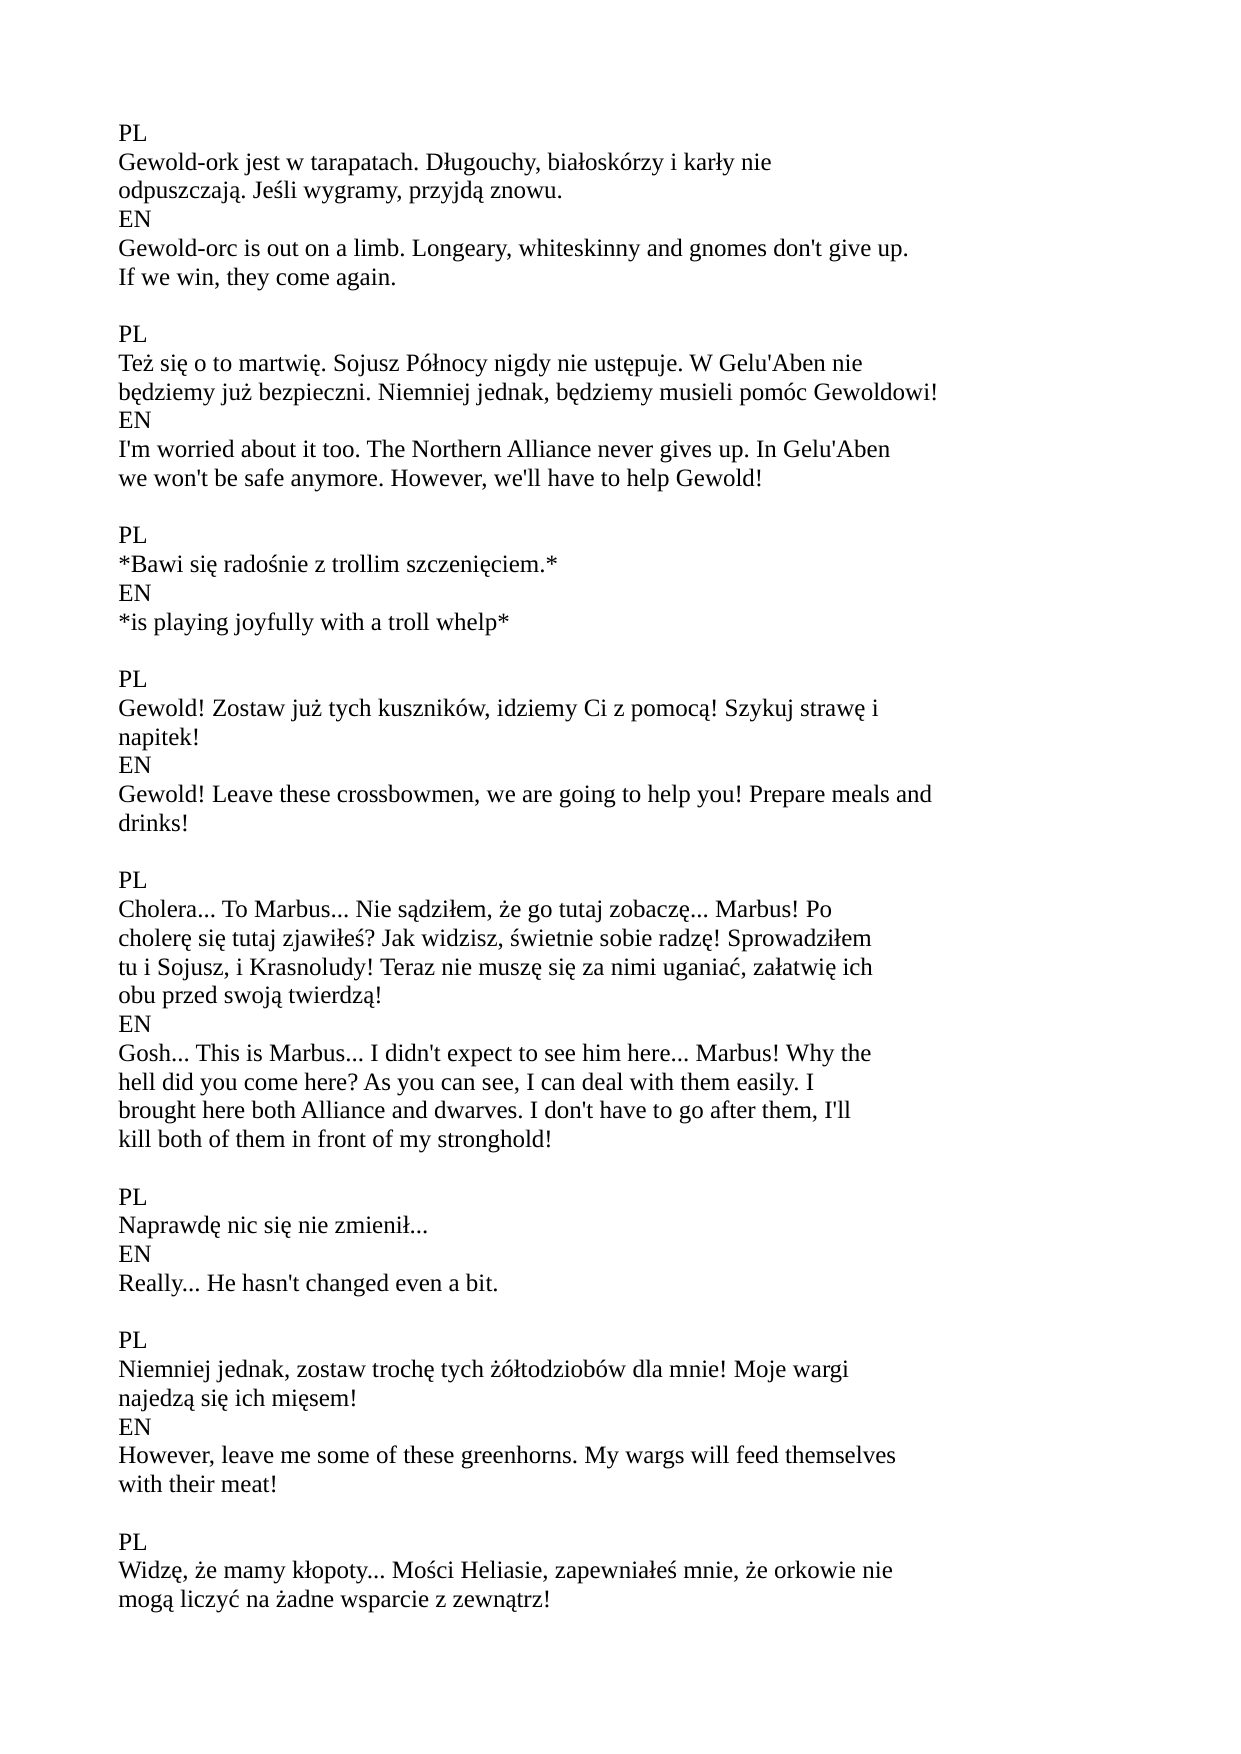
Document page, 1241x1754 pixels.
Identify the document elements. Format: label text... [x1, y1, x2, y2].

text with their meat! [118, 1469, 1122, 1498]
text If we win, they come again. [118, 262, 1122, 291]
text Really... He hasn't changed even a bit. [118, 1268, 1122, 1297]
text mogą liczyć na żadne wsparcie z zewnątrz! [118, 1584, 1122, 1613]
text PL [118, 118, 1122, 147]
text However, leave me some of these greenhorns. My wargs will feed themselves [118, 1441, 1122, 1469]
text Gewold-orc is out on a limb. Longeary, whiteskinny and gnomes don't give up. [118, 233, 1122, 262]
text EN [118, 1239, 1122, 1268]
text najedzą się ich mięsem! [118, 1383, 1122, 1412]
text Naprawdę nic się nie zmienił... [118, 1211, 1122, 1239]
text I'm worried about it too. The Northern Alliance never gives up. In Gelu'Aben [118, 434, 1122, 463]
text EN [118, 1412, 1122, 1441]
text brought here both Alliance and dwarves. I don't have to go after them, I'll [118, 1096, 1122, 1124]
text będziemy już bezpieczni. Niemniej jednak, będziemy musieli pomóc Gewoldowi! [118, 377, 1122, 406]
text PL [118, 319, 1122, 348]
text Gewold-ork jest w tarapatach. Długouchy, białoskórzy i karły nie [118, 147, 1122, 176]
text PL [118, 866, 1122, 894]
text Gosh... This is Marbus... I didn't expect to see him here... Marbus! Why the [118, 1038, 1122, 1067]
text we won't be safe anymore. However, we'll have to help Gewold! [118, 463, 1122, 492]
text Widzę, że mamy kłopoty... Mości Heliasie, zapewniałeś mnie, że orkowie nie [118, 1556, 1122, 1584]
text PL [118, 1527, 1122, 1556]
text EN [118, 204, 1122, 233]
text Gewold! Zostaw już tych kuszników, idziemy Ci z pomocą! Szykuj strawę i [118, 693, 1122, 722]
text *is playing joyfully with a troll whelp* [118, 607, 1122, 636]
text EN [118, 751, 1122, 779]
text Niemniej jednak, zostaw trochę tych żółtodziobów dla mnie! Moje wargi [118, 1354, 1122, 1383]
text napitek! [118, 722, 1122, 751]
text obu przed swoją twierdzą! [118, 981, 1122, 1009]
text *Bawi się radośnie z trollim szczenięciem.* [118, 549, 1122, 578]
text tu i Sojusz, i Krasnoludy! Teraz nie muszę się za nimi uganiać, załatwię ich [118, 952, 1122, 981]
text PL [118, 664, 1122, 693]
text cholerę się tutaj zjawiłeś? Jak widzisz, świetnie sobie radzę! Sprowadziłem [118, 923, 1122, 952]
text kill both of them in front of my stronghold! [118, 1124, 1122, 1153]
text PL [118, 1326, 1122, 1354]
text EN [118, 578, 1122, 607]
text PL [118, 521, 1122, 549]
text odpuszczają. Jeśli wygramy, przyjdą znowu. [118, 176, 1122, 204]
text EN [118, 406, 1122, 434]
text EN [118, 1009, 1122, 1038]
text Też się o to martwię. Sojusz Północy nigdy nie ustępuje. W Gelu'Aben nie [118, 348, 1122, 377]
text Cholera... To Marbus... Nie sądziłem, że go tutaj zobaczę... Marbus! Po [118, 894, 1122, 923]
text Gewold! Leave these crossbowmen, we are going to help you! Prepare meals and [118, 779, 1122, 808]
text PL [118, 1182, 1122, 1211]
text drinks! [118, 808, 1122, 837]
text hell did you come here? As you can see, I can deal with them easily. I [118, 1067, 1122, 1096]
